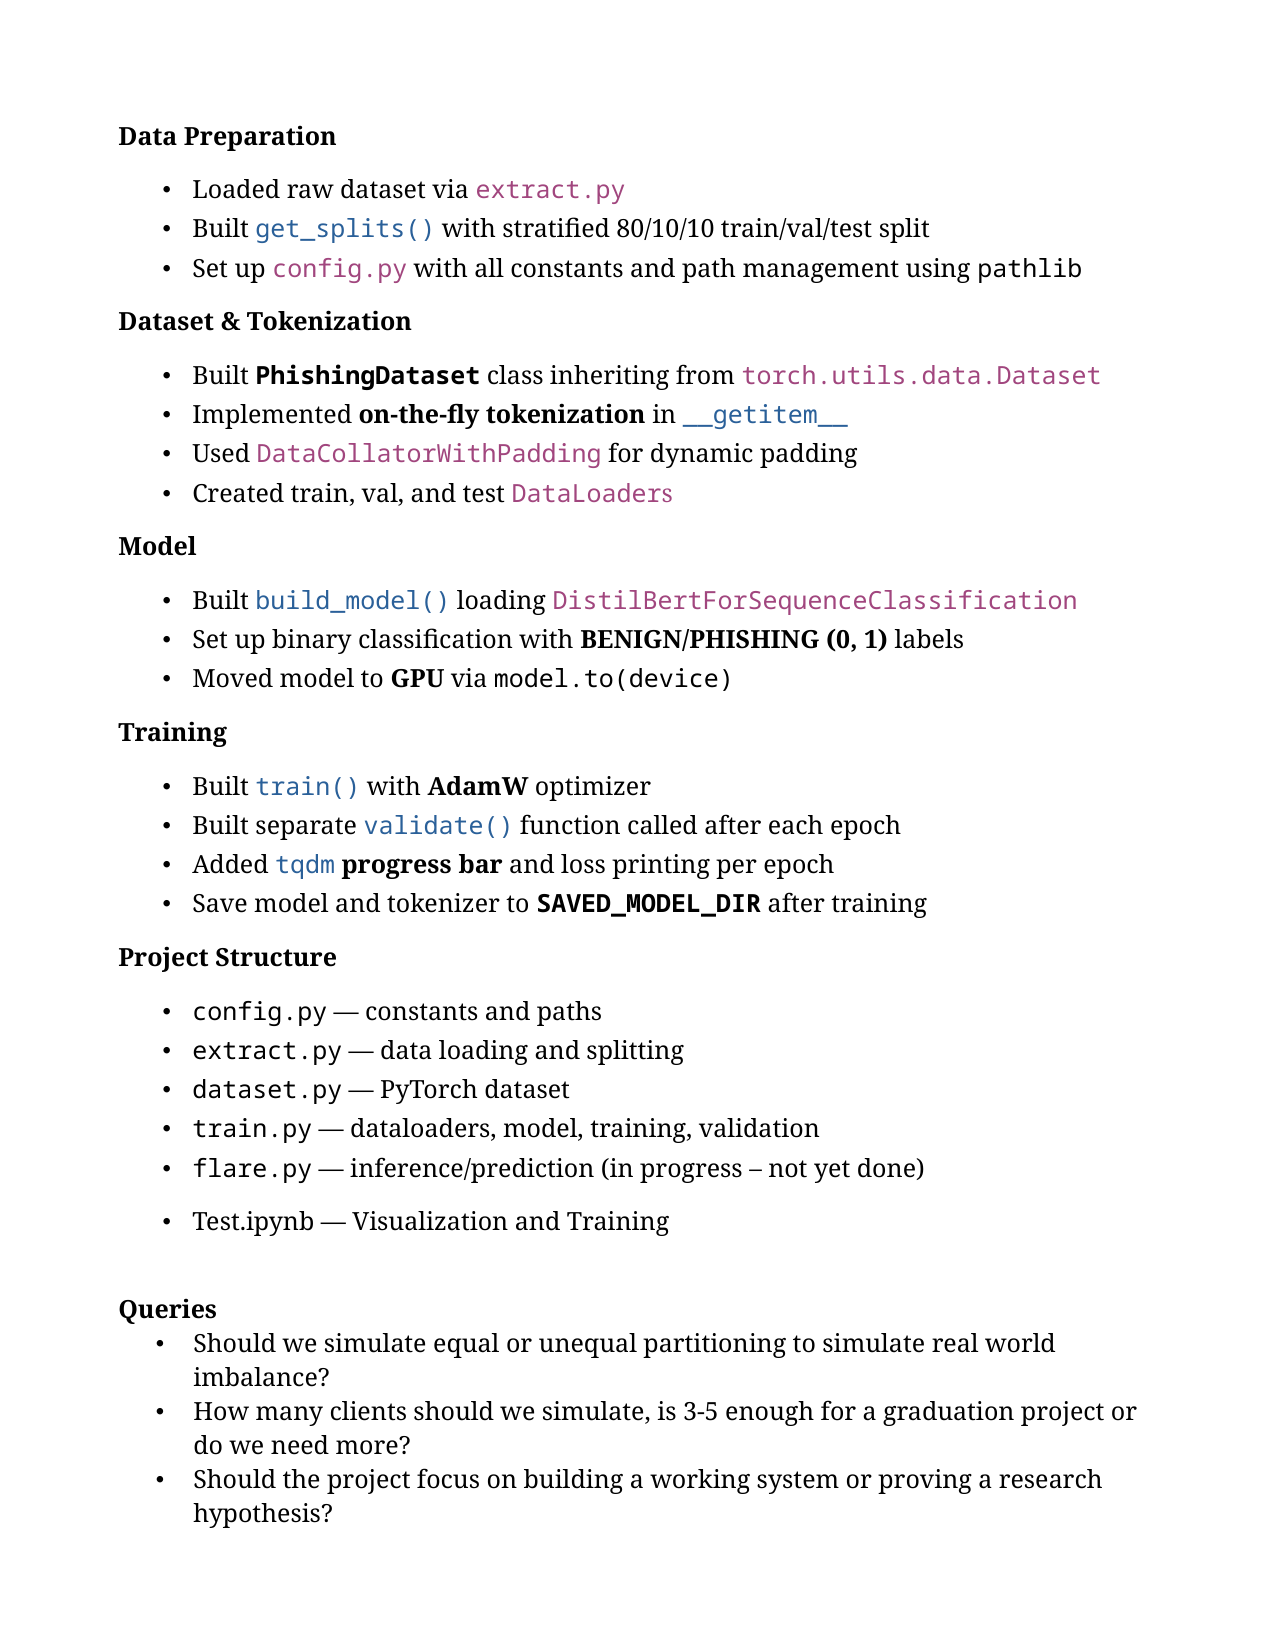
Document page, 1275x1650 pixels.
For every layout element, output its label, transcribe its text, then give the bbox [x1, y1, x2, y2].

list How many clients should we simulate, is 3-5 enough for a graduation project or do we need more? [156, 1394, 1157, 1462]
list Built get_splits() with stratified 80/10/10 train/val/test split [162, 211, 1157, 245]
list Set up config.py with all constants and path management using pathlib [162, 250, 1157, 284]
list Built separate validate() function called after each epoch [162, 808, 1157, 842]
text Queries [118, 1292, 1157, 1326]
list Implemented on-the-fly tokenization in __getitem__ [162, 397, 1157, 431]
list Test.ipynb — Visualization and Training [162, 1204, 1157, 1238]
list Loaded raw dataset via extract.py [162, 172, 1157, 206]
list extract.py — data loading and splitting [162, 1033, 1157, 1067]
list flare.py — inference/prediction (in progress – not yet done) [162, 1150, 1157, 1184]
list Created train, val, and test DataLoaders [162, 475, 1157, 509]
list Moved model to GPU via model.to(device) [162, 661, 1157, 695]
list Used DataCollatorWithPadding for dynamic padding [162, 436, 1157, 470]
list Should we simulate equal or unequal partitioning to simulate real world imbalance? [156, 1326, 1157, 1394]
list Built train() with AdamW optimizer [162, 768, 1157, 803]
text Project Structure [118, 940, 1157, 974]
list Set up binary classification with BENIGN/PHISHING (0, 1) labels [162, 622, 1157, 656]
text Training [118, 715, 1157, 749]
list dataset.py — PyTorch dataset [162, 1072, 1157, 1106]
list Built build_model() loading DistilBertForSequenceClassification [162, 583, 1157, 617]
list Should the project focus on building a working system or proving a research hypothesis? [156, 1462, 1157, 1530]
text Data Preparation [118, 118, 1157, 152]
list train.py — dataloaders, model, training, validation [162, 1111, 1157, 1145]
text Dataset & Tokenization [118, 304, 1157, 338]
list Save model and tokenizer to SAVED_MODEL_DIR after training [162, 886, 1157, 920]
text Model [118, 529, 1157, 563]
list Added tqdm progress bar and loss printing per epoch [162, 847, 1157, 881]
list config.py — constants and paths [162, 993, 1157, 1028]
list Built PhishingDataset class inheriting from torch.utils.data.Dataset [162, 358, 1157, 392]
